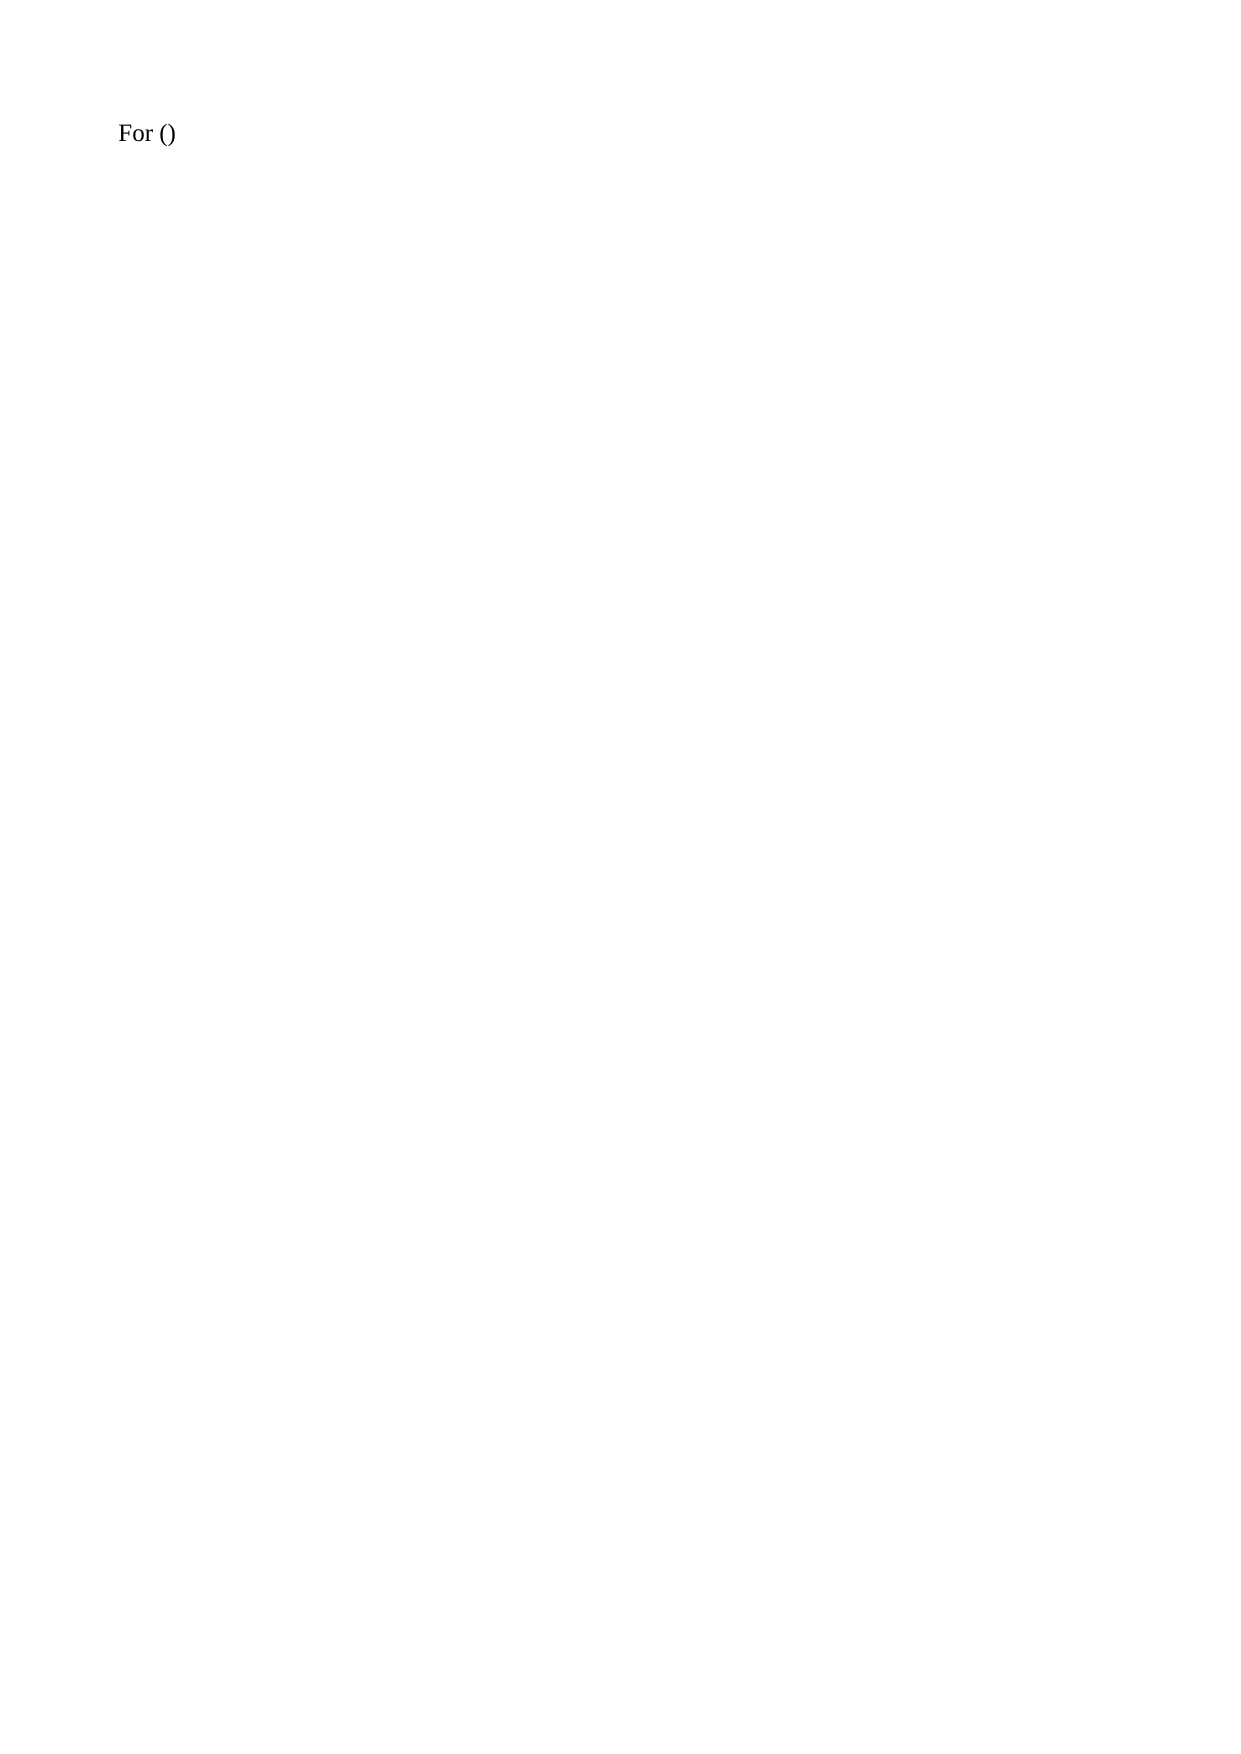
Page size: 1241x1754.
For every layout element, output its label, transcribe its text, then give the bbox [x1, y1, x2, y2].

text For () [118, 118, 1122, 147]
